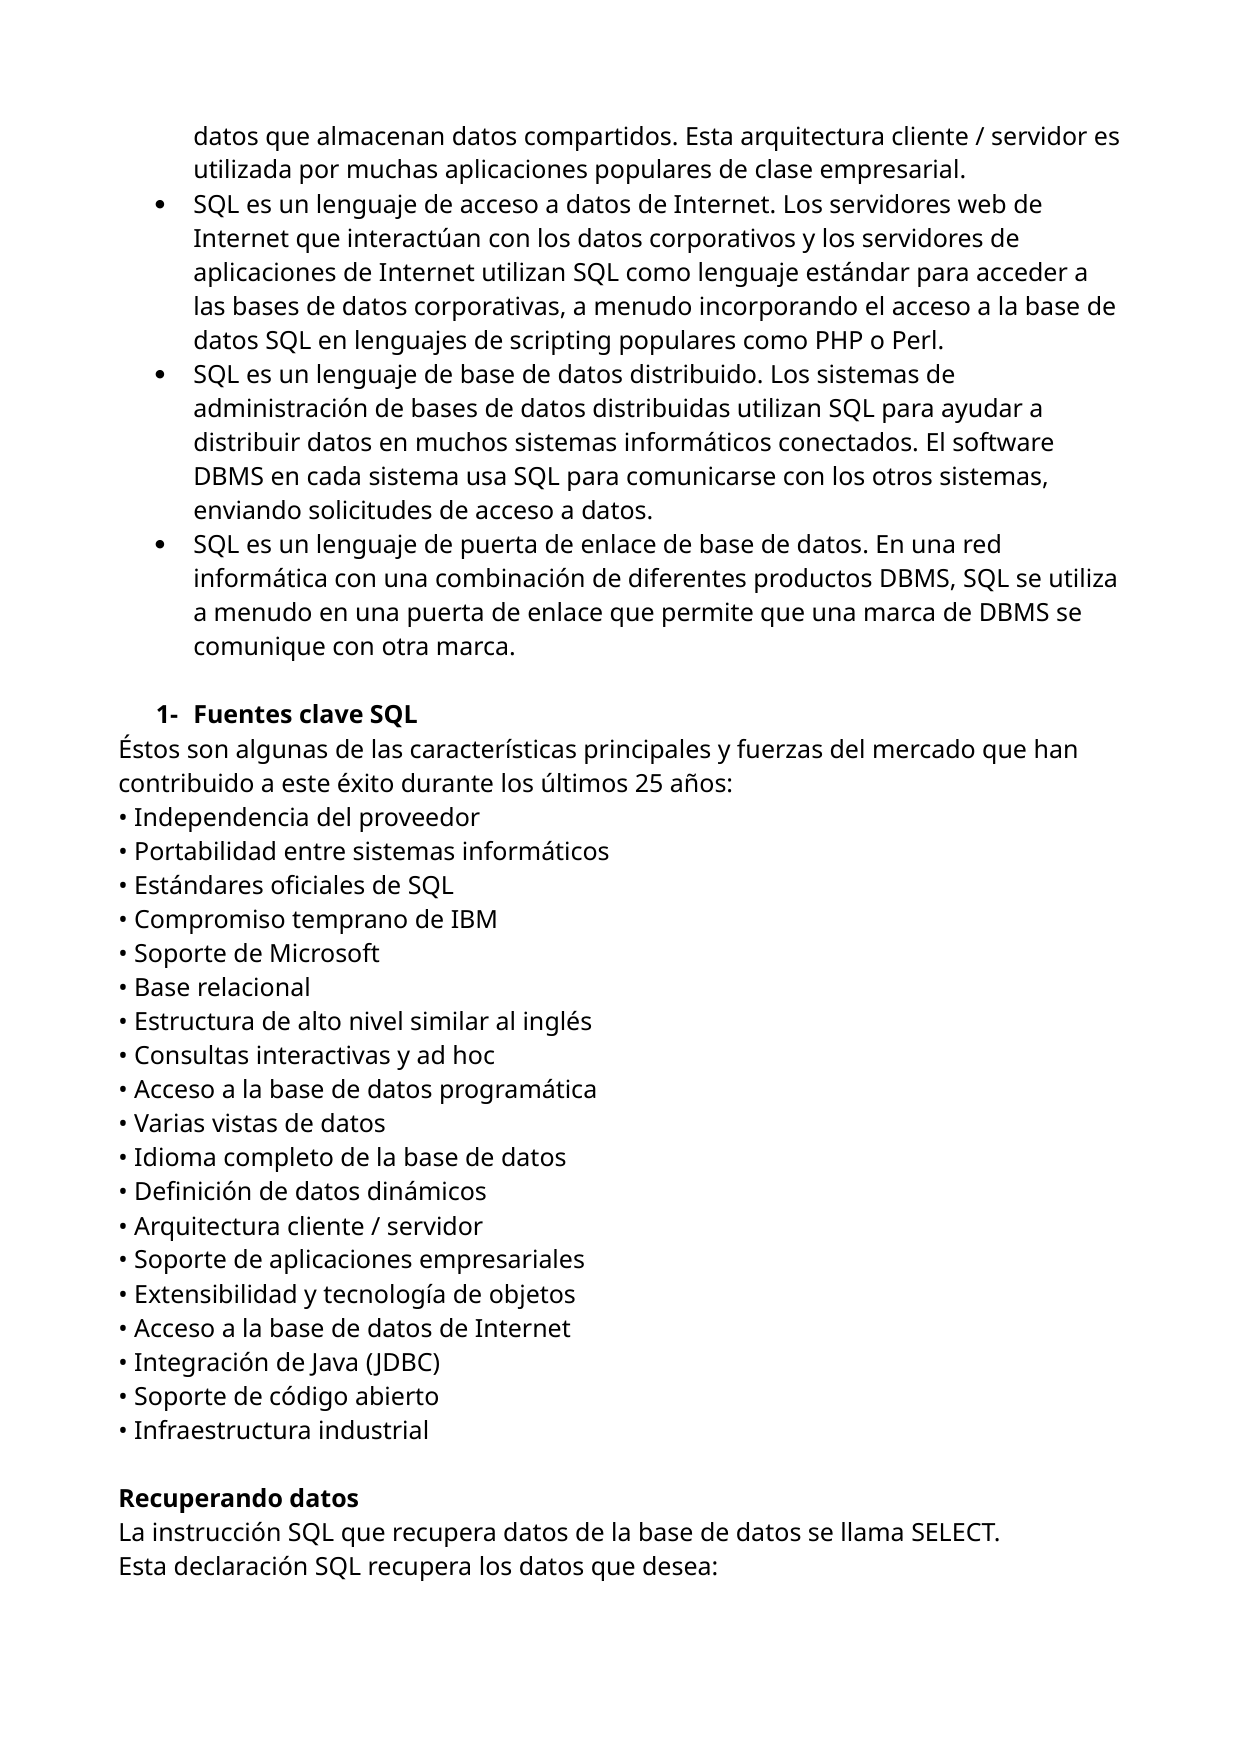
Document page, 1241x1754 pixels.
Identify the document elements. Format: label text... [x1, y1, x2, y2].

text Recuperando datos [118, 1481, 1122, 1515]
list SQL es un lenguaje de base de datos distribuido. Los sistemas de administración de bases de datos distribuidas utilizan SQL para ayudar a distribuir datos en muchos sistemas informáticos conectados. El software DBMS en cada sistema usa SQL para comunicarse con los otros sistemas, enviando solicitudes de acceso a datos. [156, 357, 1122, 527]
text Esta declaración SQL recupera los datos que desea: [118, 1549, 1122, 1583]
text • Arquitectura cliente / servidor [118, 1208, 1122, 1242]
text • Soporte de Microsoft [118, 936, 1122, 970]
list Fuentes clave SQL [156, 697, 1122, 731]
list SQL es un lenguaje de acceso a datos de Internet. Los servidores web de Internet que interactúan con los datos corporativos y los servidores de aplicaciones de Internet utilizan SQL como lenguaje estándar para acceder a las bases de datos corporativas, a menudo incorporando el acceso a la base de datos SQL en lenguajes de scripting populares como PHP o Perl. [156, 186, 1122, 357]
text • Acceso a la base de datos de Internet [118, 1310, 1122, 1344]
text • Independencia del proveedor [118, 799, 1122, 833]
text • Soporte de código abierto [118, 1378, 1122, 1412]
text • Definición de datos dinámicos [118, 1174, 1122, 1208]
text • Acceso a la base de datos programática [118, 1072, 1122, 1106]
text • Soporte de aplicaciones empresariales [118, 1242, 1122, 1276]
text • Idioma completo de la base de datos [118, 1140, 1122, 1174]
text • Integración de Java (JDBC) [118, 1344, 1122, 1378]
text • Compromiso temprano de IBM [118, 902, 1122, 936]
text • Infraestructura industrial [118, 1412, 1122, 1447]
text • Extensibilidad y tecnología de objetos [118, 1276, 1122, 1310]
text • Estructura de alto nivel similar al inglés [118, 1004, 1122, 1038]
text • Varias vistas de datos [118, 1106, 1122, 1140]
text • Portabilidad entre sistemas informáticos [118, 833, 1122, 867]
list datos que almacenan datos compartidos. Esta arquitectura cliente / servidor es utilizada por muchas aplicaciones populares de clase empresarial. [156, 118, 1122, 186]
text • Base relacional [118, 970, 1122, 1004]
text • Consultas interactivas y ad hoc [118, 1038, 1122, 1072]
list SQL es un lenguaje de puerta de enlace de base de datos. En una red informática con una combinación de diferentes productos DBMS, SQL se utiliza a menudo en una puerta de enlace que permite que una marca de DBMS se comunique con otra marca. [156, 527, 1122, 663]
text Éstos son algunas de las características principales y fuerzas del mercado que han contribuido a este éxito durante los últimos 25 años: [118, 731, 1122, 799]
text • Estándares oficiales de SQL [118, 867, 1122, 902]
text La instrucción SQL que recupera datos de la base de datos se llama SELECT. [118, 1515, 1122, 1549]
